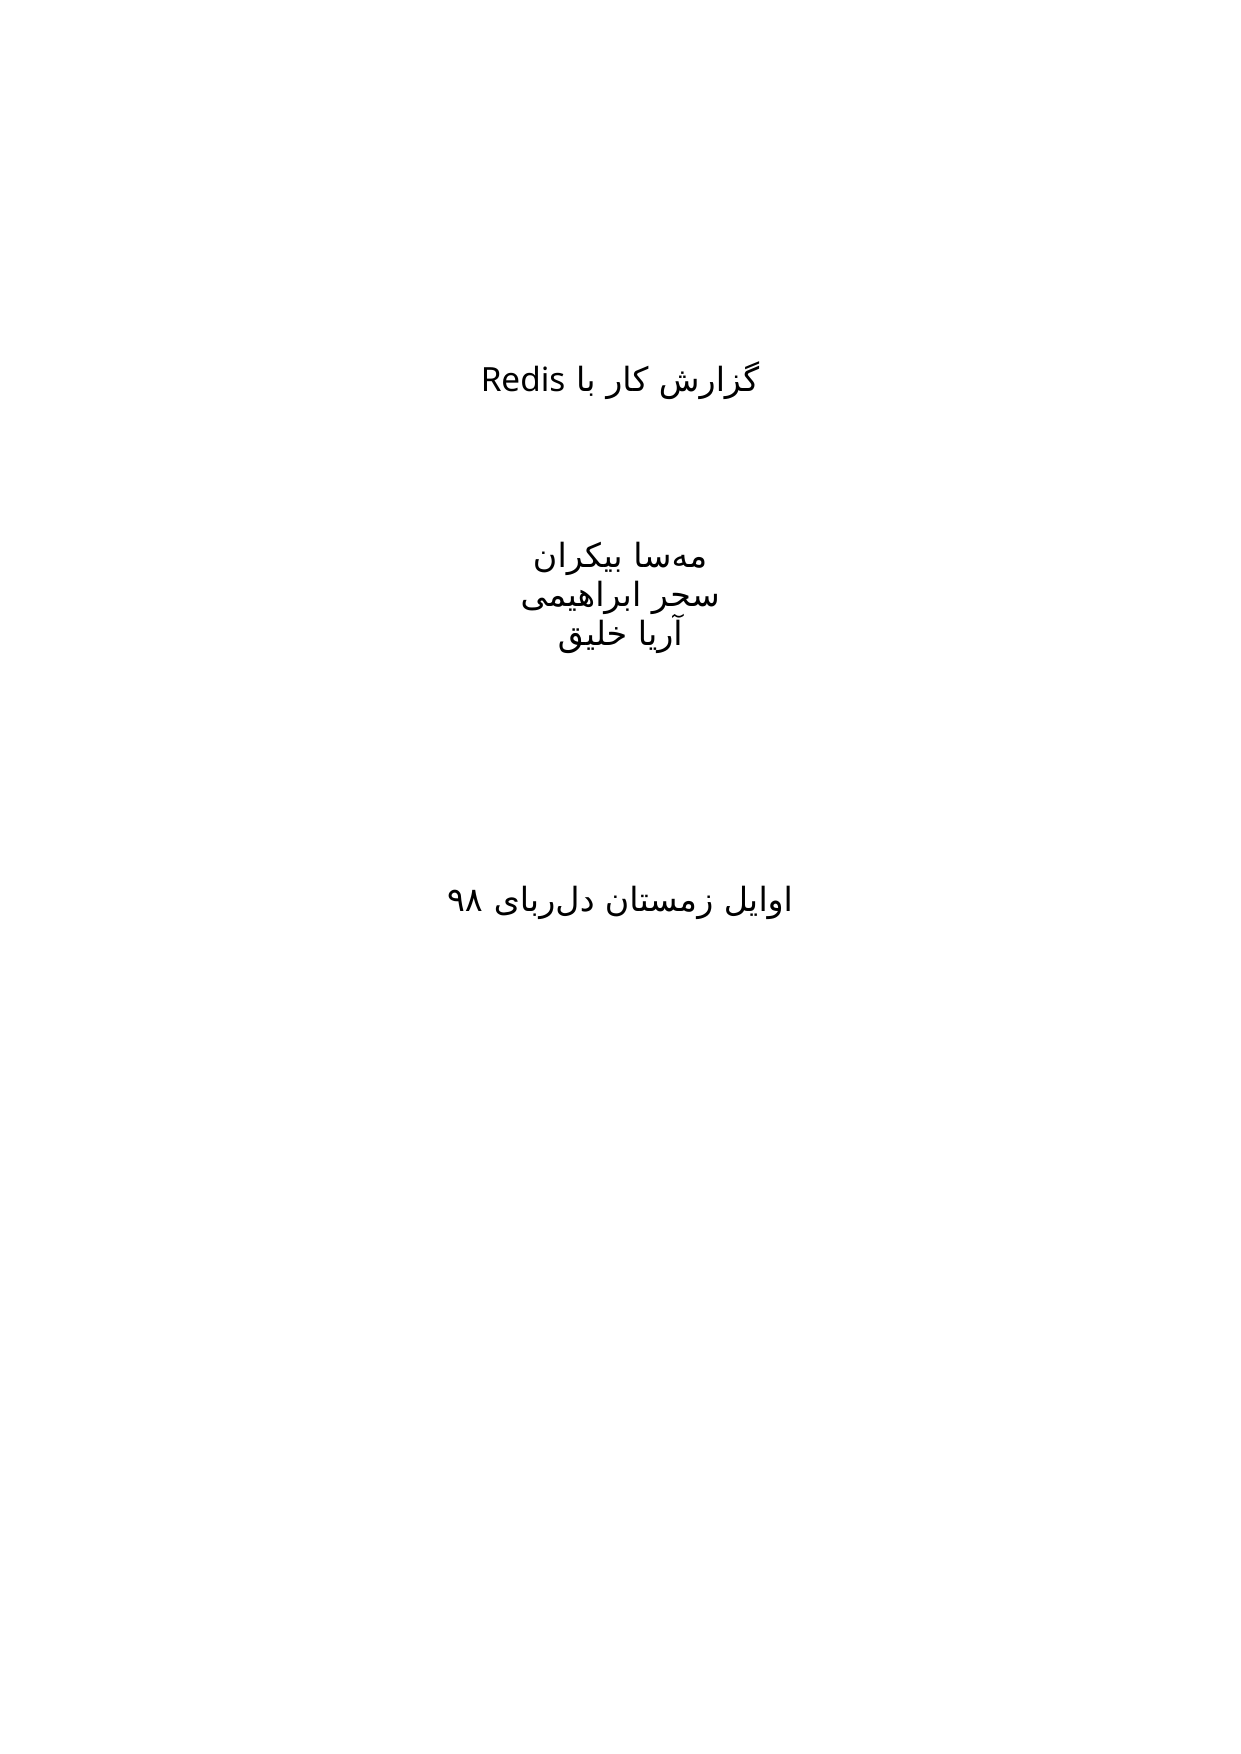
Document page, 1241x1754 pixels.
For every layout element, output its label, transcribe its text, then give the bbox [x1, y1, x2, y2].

text آریا خلیق [118, 615, 1122, 653]
text سحر ابراهیمی [118, 576, 1122, 615]
text گزارش کار با Redis [118, 355, 1122, 401]
text مه‌سا بیکران [118, 537, 1122, 576]
text اوایل زمستان دل‌ربای ۹۸ [118, 881, 1122, 919]
